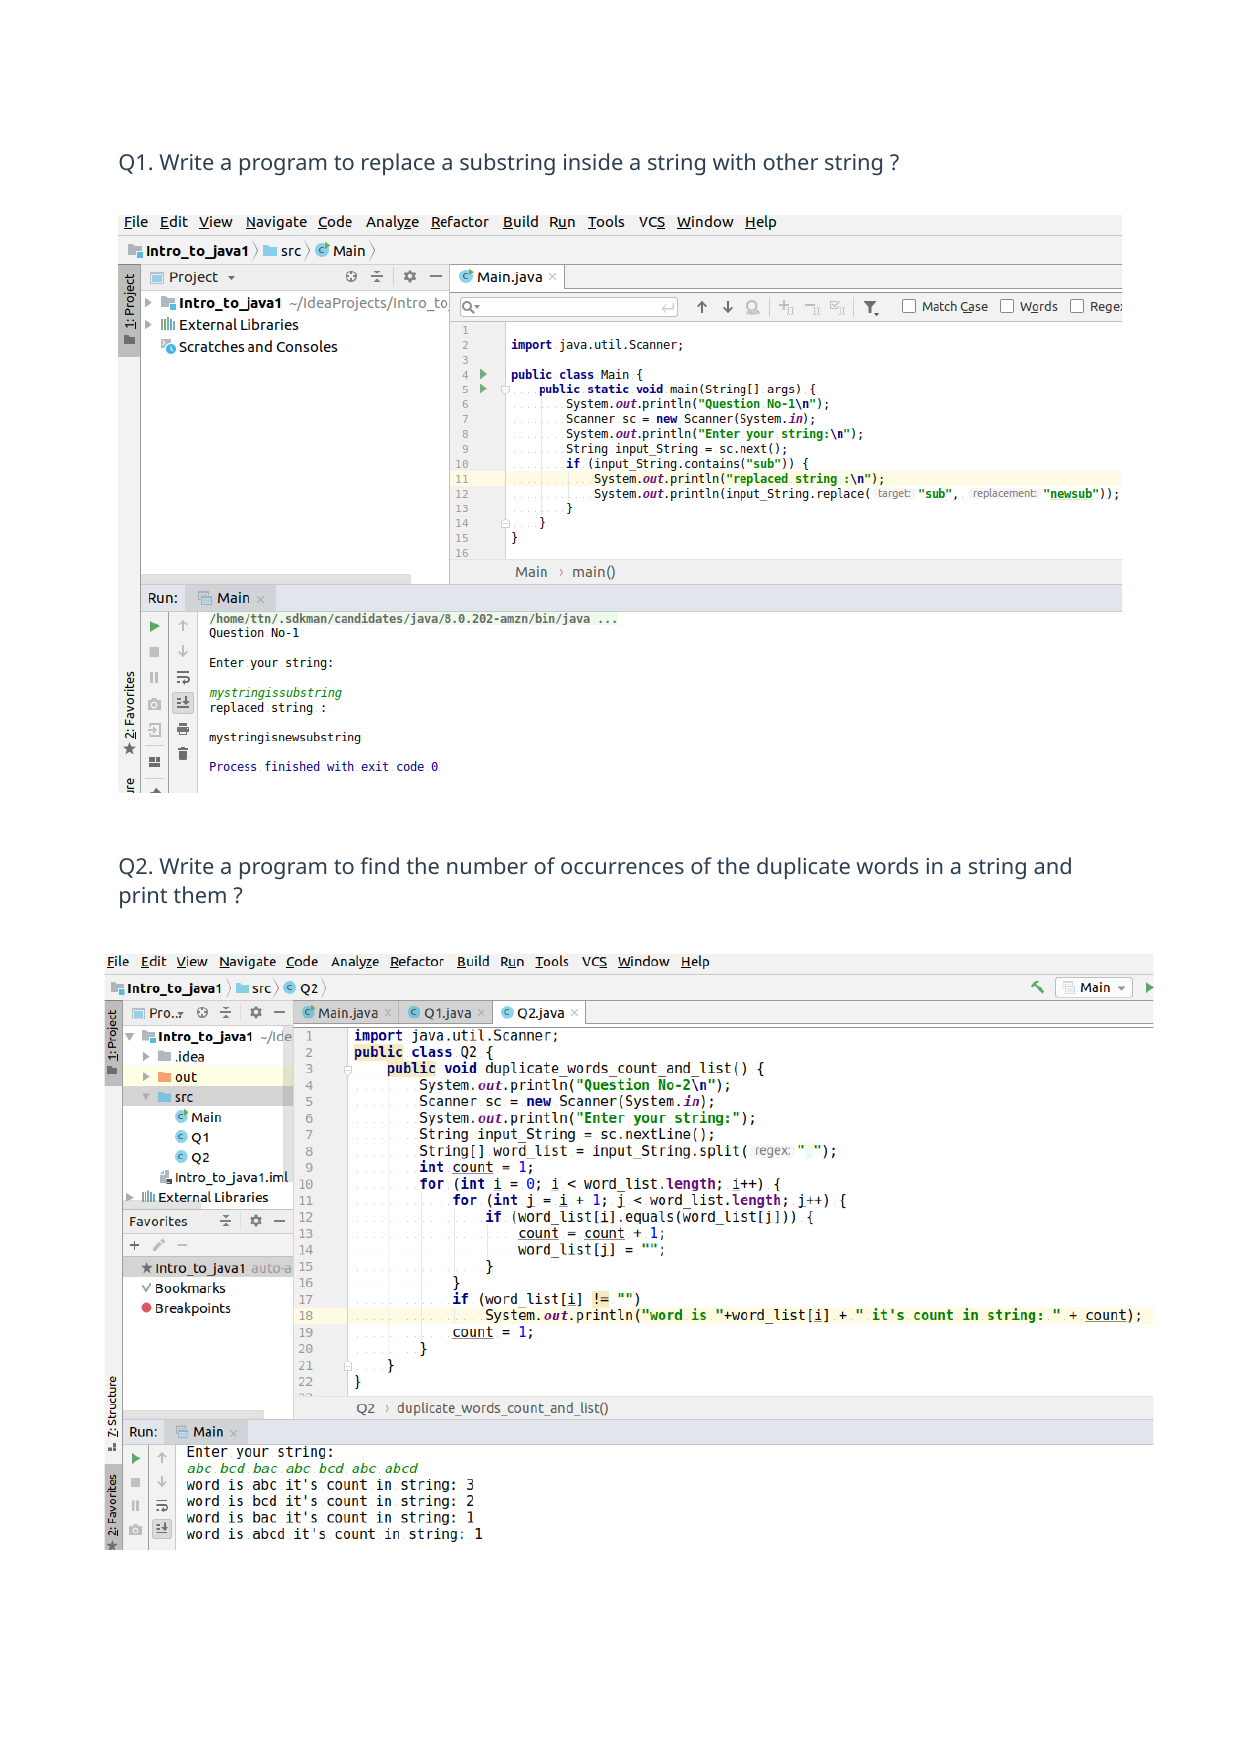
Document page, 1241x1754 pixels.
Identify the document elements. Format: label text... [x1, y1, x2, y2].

text Q1. Write a program to replace a substring inside a string with other string ? [118, 147, 1122, 177]
text Q2. Write a program to find the number of occurrences of the duplicate words in a string and print them ? [118, 822, 1122, 910]
picture [104, 954, 1154, 1550]
picture [118, 215, 1123, 793]
